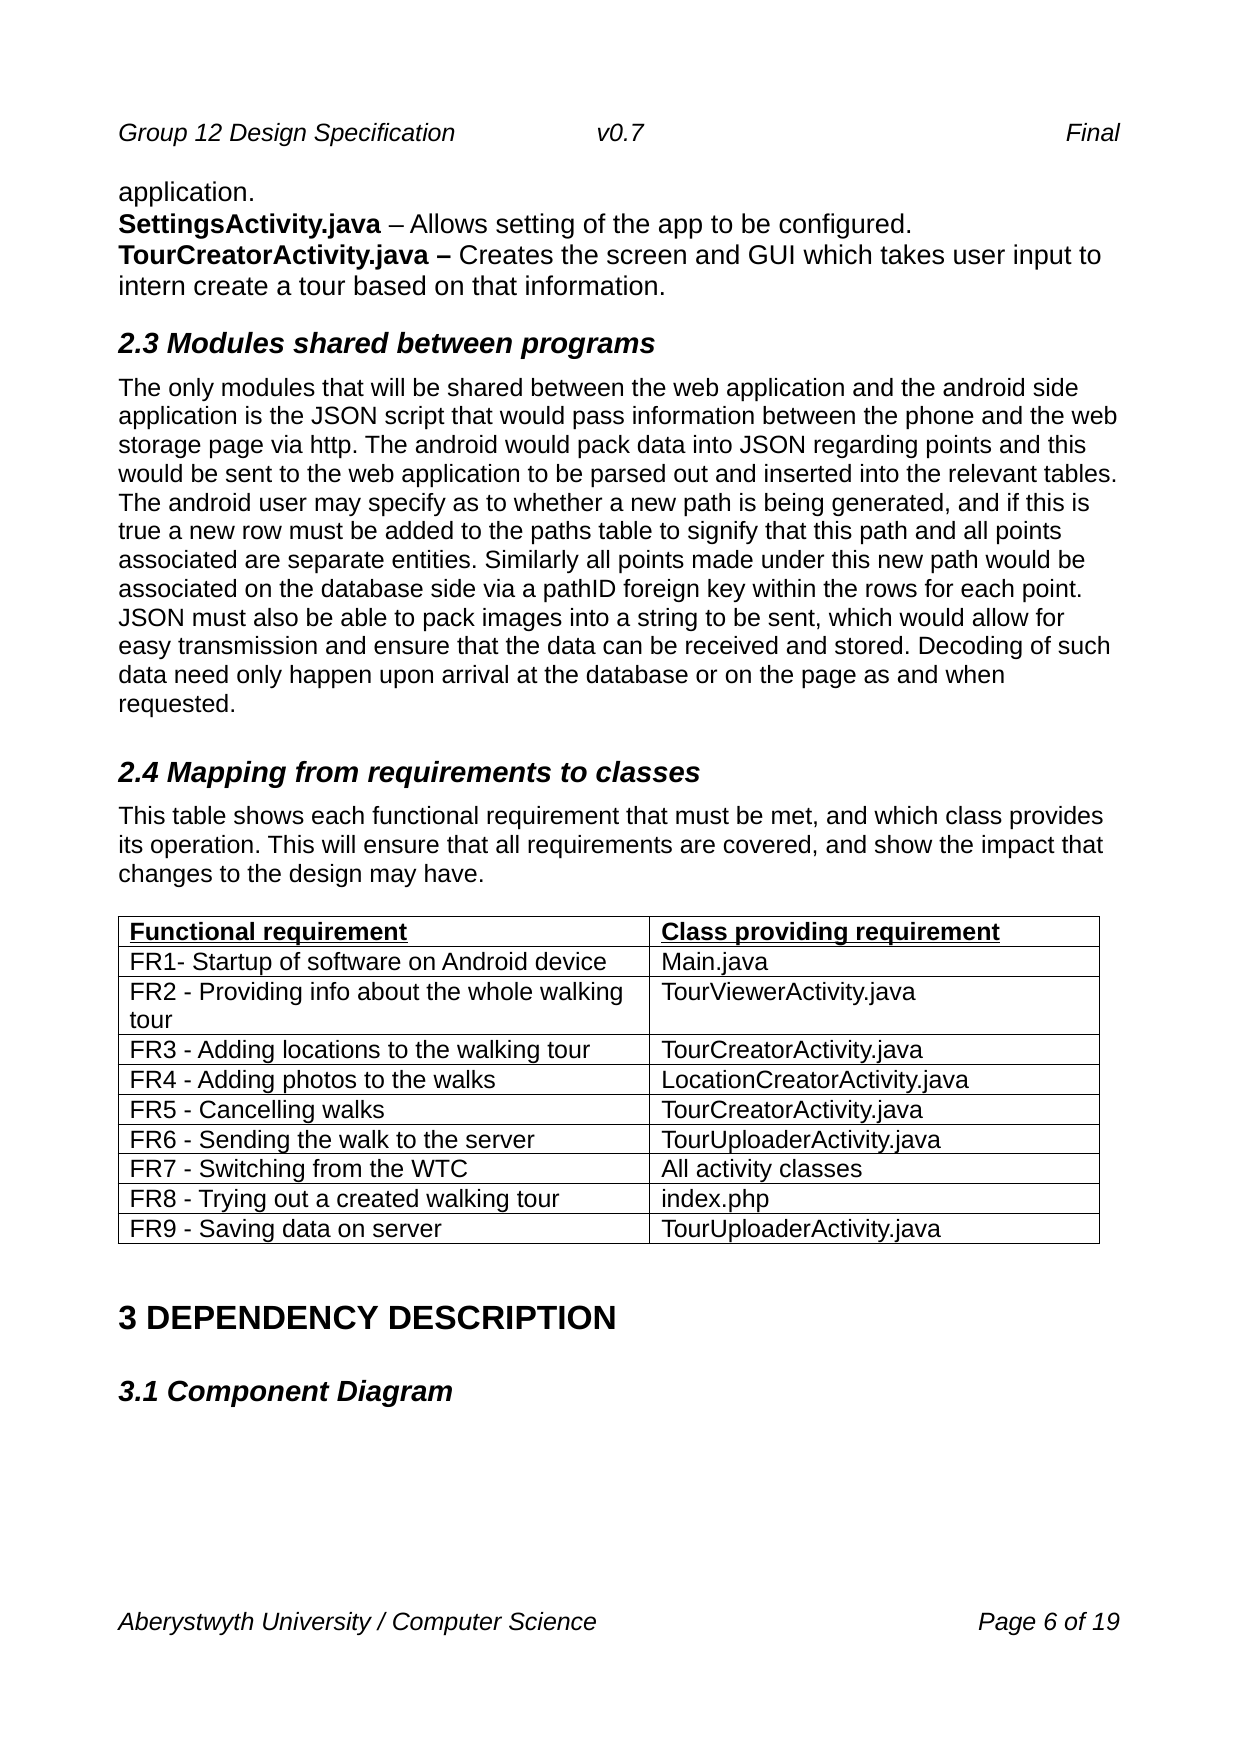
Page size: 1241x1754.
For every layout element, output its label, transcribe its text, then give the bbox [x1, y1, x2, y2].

table_cell FR5 - Cancelling walks [119, 1095, 649, 1123]
table_cell FR7 - Switching from the WTC [119, 1154, 649, 1183]
subtitle 2.4 Mapping from requirements to classes [118, 755, 1122, 788]
text SettingsActivity.java – Allows setting of the app to be configured. [118, 208, 1122, 239]
text The only modules that will be shared between the web application and the android side application is the JSON script that would pass information between the phone and the web storage page via http. The android would pack data into JSON regarding points and this would be sent to the web application to be parsed out and inserted into the relevant tables. The android user may specify as to whether a new path is being generated, and if this is true a new row must be added to the paths table to signify that this path and all points associated are separate entities. Similarly all points made under this new path would be associated on the database side via a pathID foreign key within the rows for each point. JSON must also be able to pack images into a string to be sent, which would allow for easy transmission and ensure that the data can be received and stored. Decoding of such data need only happen upon arrival at the database or on the page as and when requested. [118, 372, 1122, 717]
table_cell TourCreatorActivity.java [650, 1095, 1099, 1123]
table_cell FR1- Startup of software on Android device [119, 947, 649, 976]
subtitle 3.1 Component Diagram [118, 1374, 1122, 1407]
table_cell TourCreatorActivity.java [650, 1035, 1099, 1064]
table_cell FR4 - Adding photos to the walks [119, 1065, 649, 1094]
table_cell LocationCreatorActivity.java [650, 1065, 1099, 1094]
subtitle 3 DEPENDENCY DESCRIPTION [118, 1297, 1122, 1336]
table_cell FR9 - Saving data on server [119, 1214, 649, 1243]
table_cell TourUploaderActivity.java [650, 1125, 1099, 1153]
table_cell TourViewerActivity.java [650, 977, 1099, 1034]
table_cell FR2 - Providing info about the whole walking tour [119, 977, 649, 1034]
table_cell index.php [650, 1184, 1099, 1213]
subtitle 2.3 Modules shared between programs [118, 326, 1122, 360]
table_cell All activity classes [650, 1154, 1099, 1183]
table_header Functional requirement [119, 917, 649, 946]
table_cell FR6 - Sending the walk to the server [119, 1125, 649, 1153]
table_header Class providing requirement [650, 917, 1099, 946]
table_cell FR3 - Adding locations to the walking tour [119, 1035, 649, 1064]
table_cell FR8 - Trying out a created walking tour [119, 1184, 649, 1213]
text This table shows each functional requirement that must be met, and which class provides its operation. This will ensure that all requirements are covered, and show the impact that changes to the design may have. [118, 801, 1122, 887]
table_cell Main.java [650, 947, 1099, 976]
text application. [118, 176, 1122, 208]
table_cell TourUploaderActivity.java [650, 1214, 1099, 1243]
text TourCreatorActivity.java – Creates the screen and GUI which takes user input to intern create a tour based on that information. [118, 239, 1122, 301]
